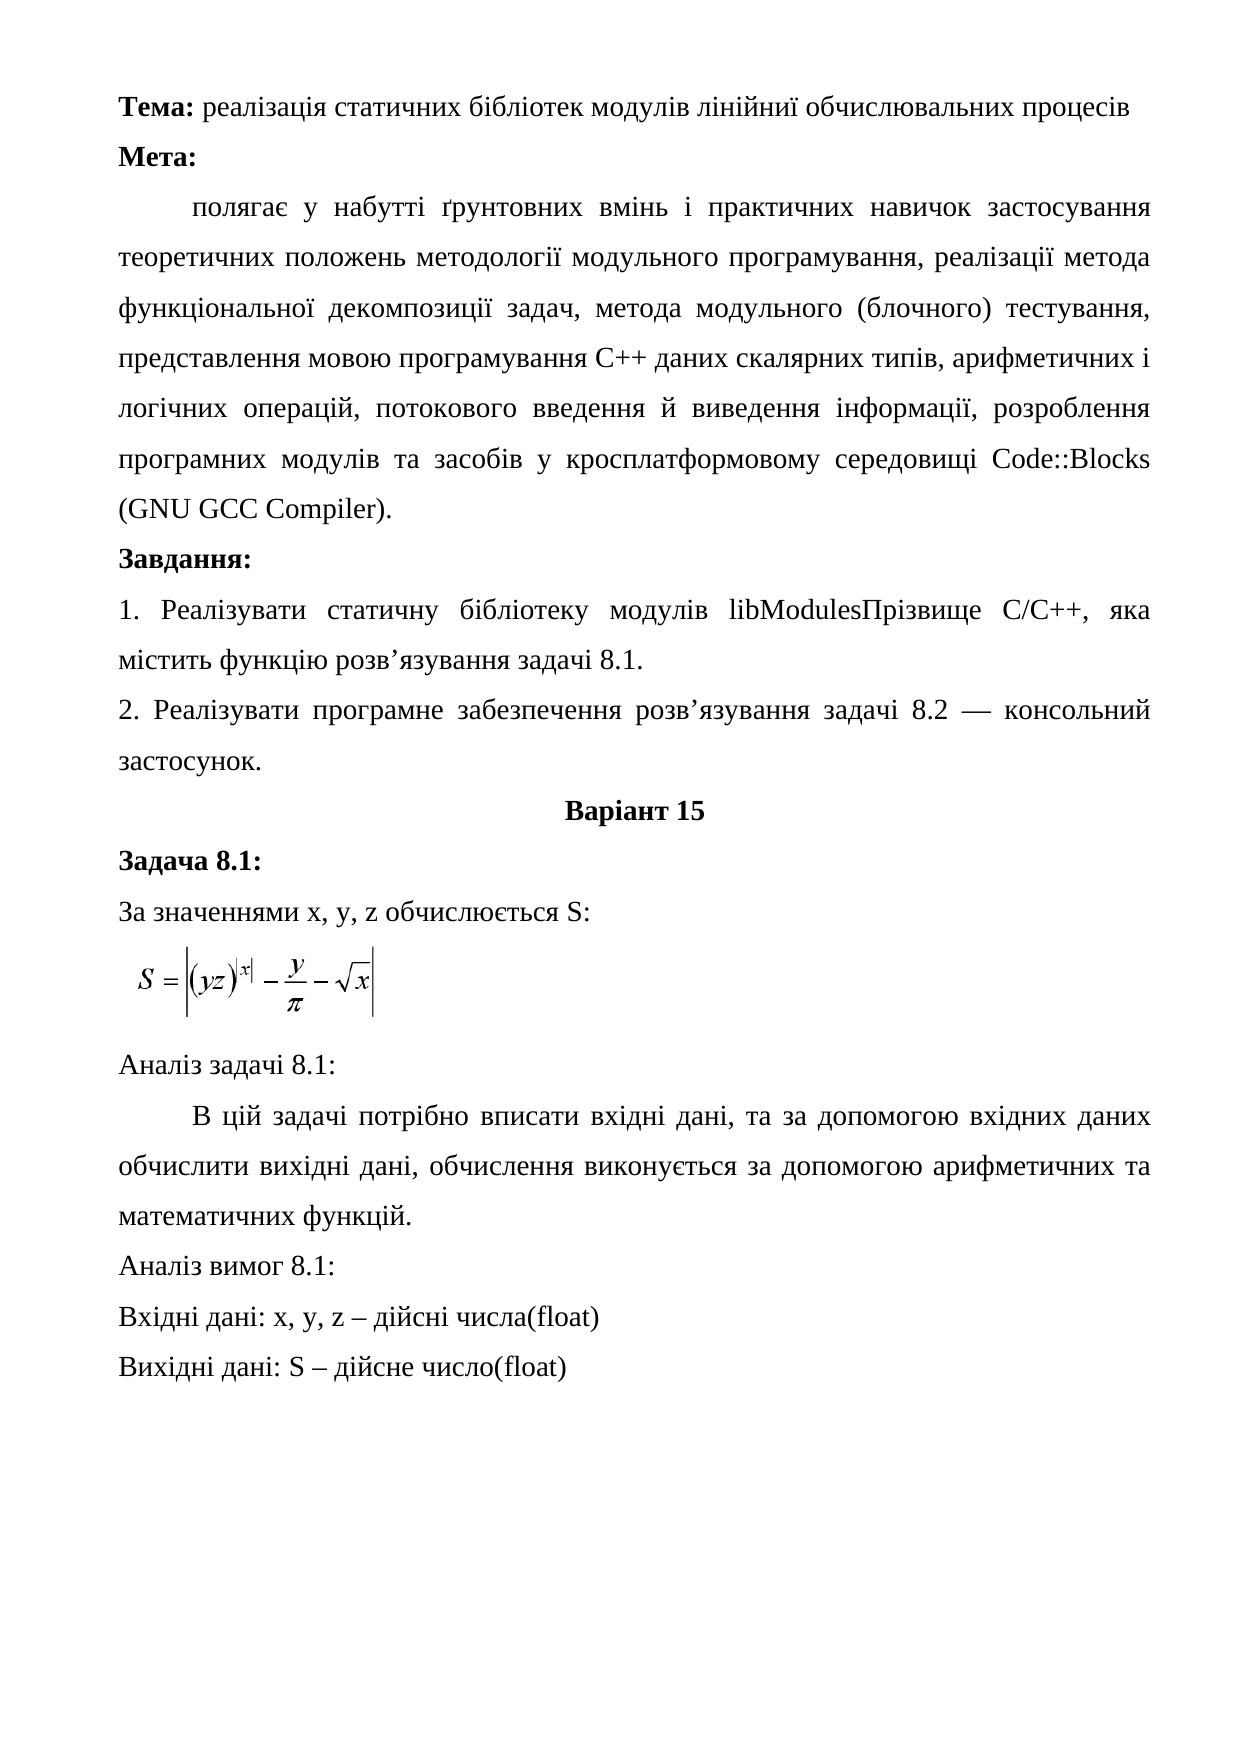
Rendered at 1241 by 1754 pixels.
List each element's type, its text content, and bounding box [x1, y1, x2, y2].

text Аналіз вимог 8.1: [118, 1248, 1152, 1282]
text 2. Реалізувати програмне забезпечення розв’язування задачі 8.2 — консольний застосунок. [118, 692, 1152, 776]
text Варіант 15 [118, 793, 1152, 827]
text 1. Реалізувати статичну бібліотеку модулів libModulesПрізвище C/C++, яка містить функцію розв’язування задачі 8.1. [118, 592, 1152, 676]
text Вхідні дані: x, y, z – дійсні числа(float) [118, 1299, 1152, 1332]
text В цій задачі потрібно вписати вхідні дані, та за допомогою вхідних даних обчислити вихідні дані, обчислення виконується за допомогою арифметичних та математичних функцій. [118, 1098, 1152, 1232]
text Вихідні дані: S – дійсне число(float) [118, 1349, 1152, 1383]
text Тема: реалізація статичних бібліотек модулів лінійниї обчислювальних процесів [118, 89, 1152, 122]
text Аналіз задачі 8.1: [118, 944, 1152, 1081]
text Завдання: [118, 541, 1152, 575]
text За значеннями x, y, z обчислюється S: [118, 894, 1152, 927]
text полягає у набутті ґрунтовних вмінь і практичних навичок застосування теоретичних положень методології модульного програмування, реалізації метода функціональної декомпозиції задач, метода модульного (блочного) тестування, представлення мовою програмування С++ даних скалярних типів, арифметичних і логічних операцій, потокового введення й виведення інформації, розроблення програмних модулів та засобів у кросплатформовому середовищі Code::Blocks (GNU GCC Compiler). [118, 189, 1152, 525]
text Мета: [118, 139, 1152, 172]
picture [123, 940, 378, 1031]
text Задача 8.1: [118, 843, 1152, 877]
